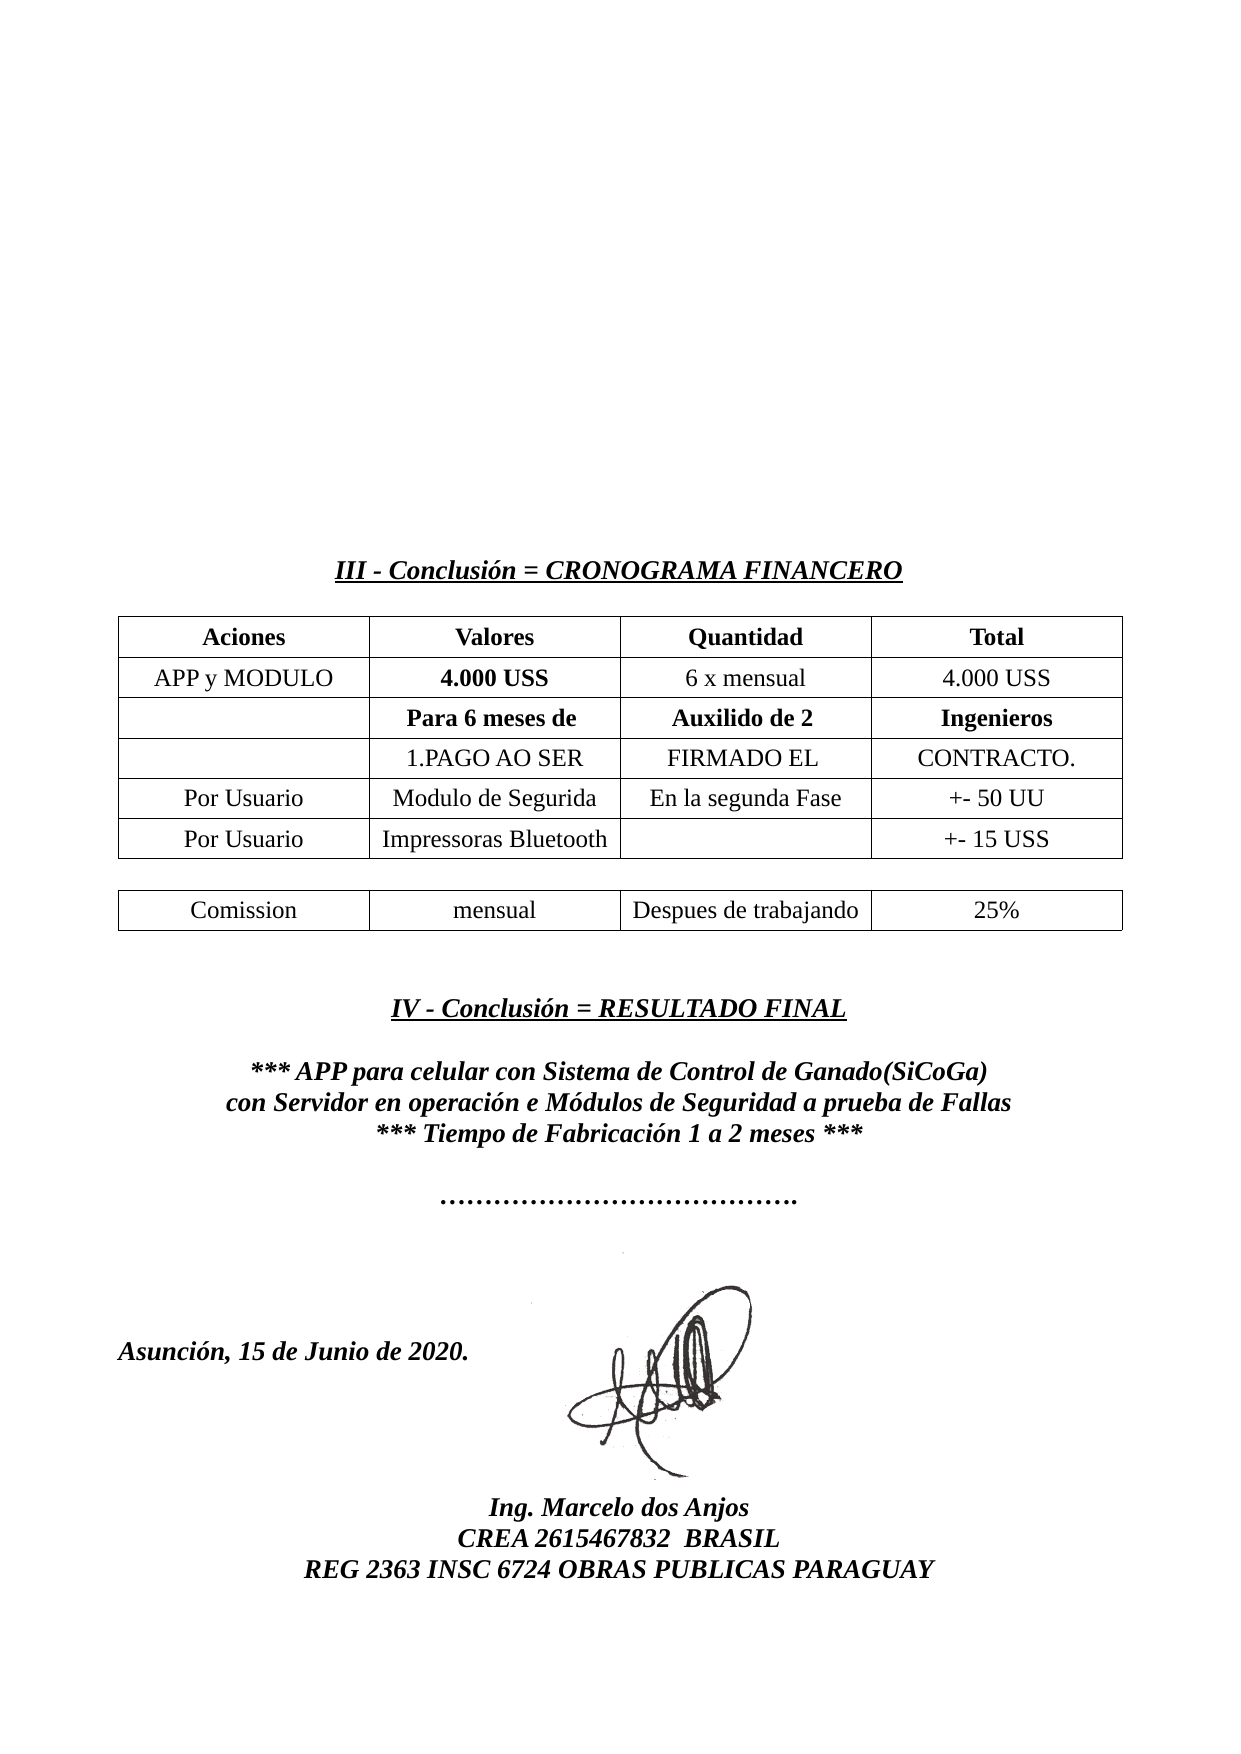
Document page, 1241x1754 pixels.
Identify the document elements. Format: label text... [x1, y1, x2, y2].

table_cell 4.000 USS [370, 658, 620, 697]
text IV - Conclusión = RESULTADO FINAL [118, 992, 1122, 1023]
text Asunción, 15 de Junio de 2020. [118, 1335, 508, 1366]
table_header Despues de trabajando [621, 891, 871, 930]
table_header Comission [119, 891, 369, 930]
table_header Valores [370, 617, 620, 657]
table_cell 6 x mensual [621, 658, 871, 697]
table_cell Modulo de Segurida [370, 779, 620, 818]
table_cell En la segunda Fase [621, 779, 871, 818]
table_cell [119, 739, 369, 778]
table_header Quantidad [621, 617, 871, 657]
table_cell FIRMADO EL [621, 739, 871, 778]
table_cell 4.000 USS [872, 658, 1122, 697]
table_cell +- 50 UU [872, 779, 1122, 818]
text III - Conclusión = CRONOGRAMA FINANCERO [118, 554, 1122, 585]
table_cell CONTRACTO. [872, 739, 1122, 778]
table_header 25% [872, 891, 1122, 930]
text CREA 2615467832 BRASIL [118, 1522, 1122, 1553]
table_cell +- 15 USS [872, 819, 1122, 858]
table_header Aciones [119, 617, 369, 657]
table_cell APP y MODULO [119, 658, 369, 697]
text *** APP para celular con Sistema de Control de Ganado(SiCoGa) [118, 1054, 1122, 1086]
text …………………………………. [118, 1179, 1122, 1210]
table_header mensual [370, 891, 620, 930]
table_header Total [872, 617, 1122, 657]
table_cell Para 6 meses de [370, 698, 620, 737]
table_cell [621, 819, 871, 858]
table_cell Impressoras Bluetooth [370, 819, 620, 858]
table_cell Ingenieros [872, 698, 1122, 737]
table_cell [119, 698, 369, 737]
text [796, 1335, 1122, 1366]
table_cell Por Usuario [119, 779, 369, 818]
table_cell Auxilido de 2 [621, 698, 871, 737]
table_cell 1.PAGO AO SER [370, 739, 620, 778]
text REG 2363 INSC 6724 OBRAS PUBLICAS PARAGUAY [118, 1553, 1122, 1584]
table_cell Por Usuario [119, 819, 369, 858]
text *** Tiempo de Fabricación 1 a 2 meses *** [118, 1117, 1122, 1148]
picture [508, 1249, 796, 1480]
text con Servidor en operación e Módulos de Seguridad a prueba de Fallas [118, 1086, 1122, 1117]
text Ing. Marcelo dos Anjos [118, 1491, 1122, 1522]
